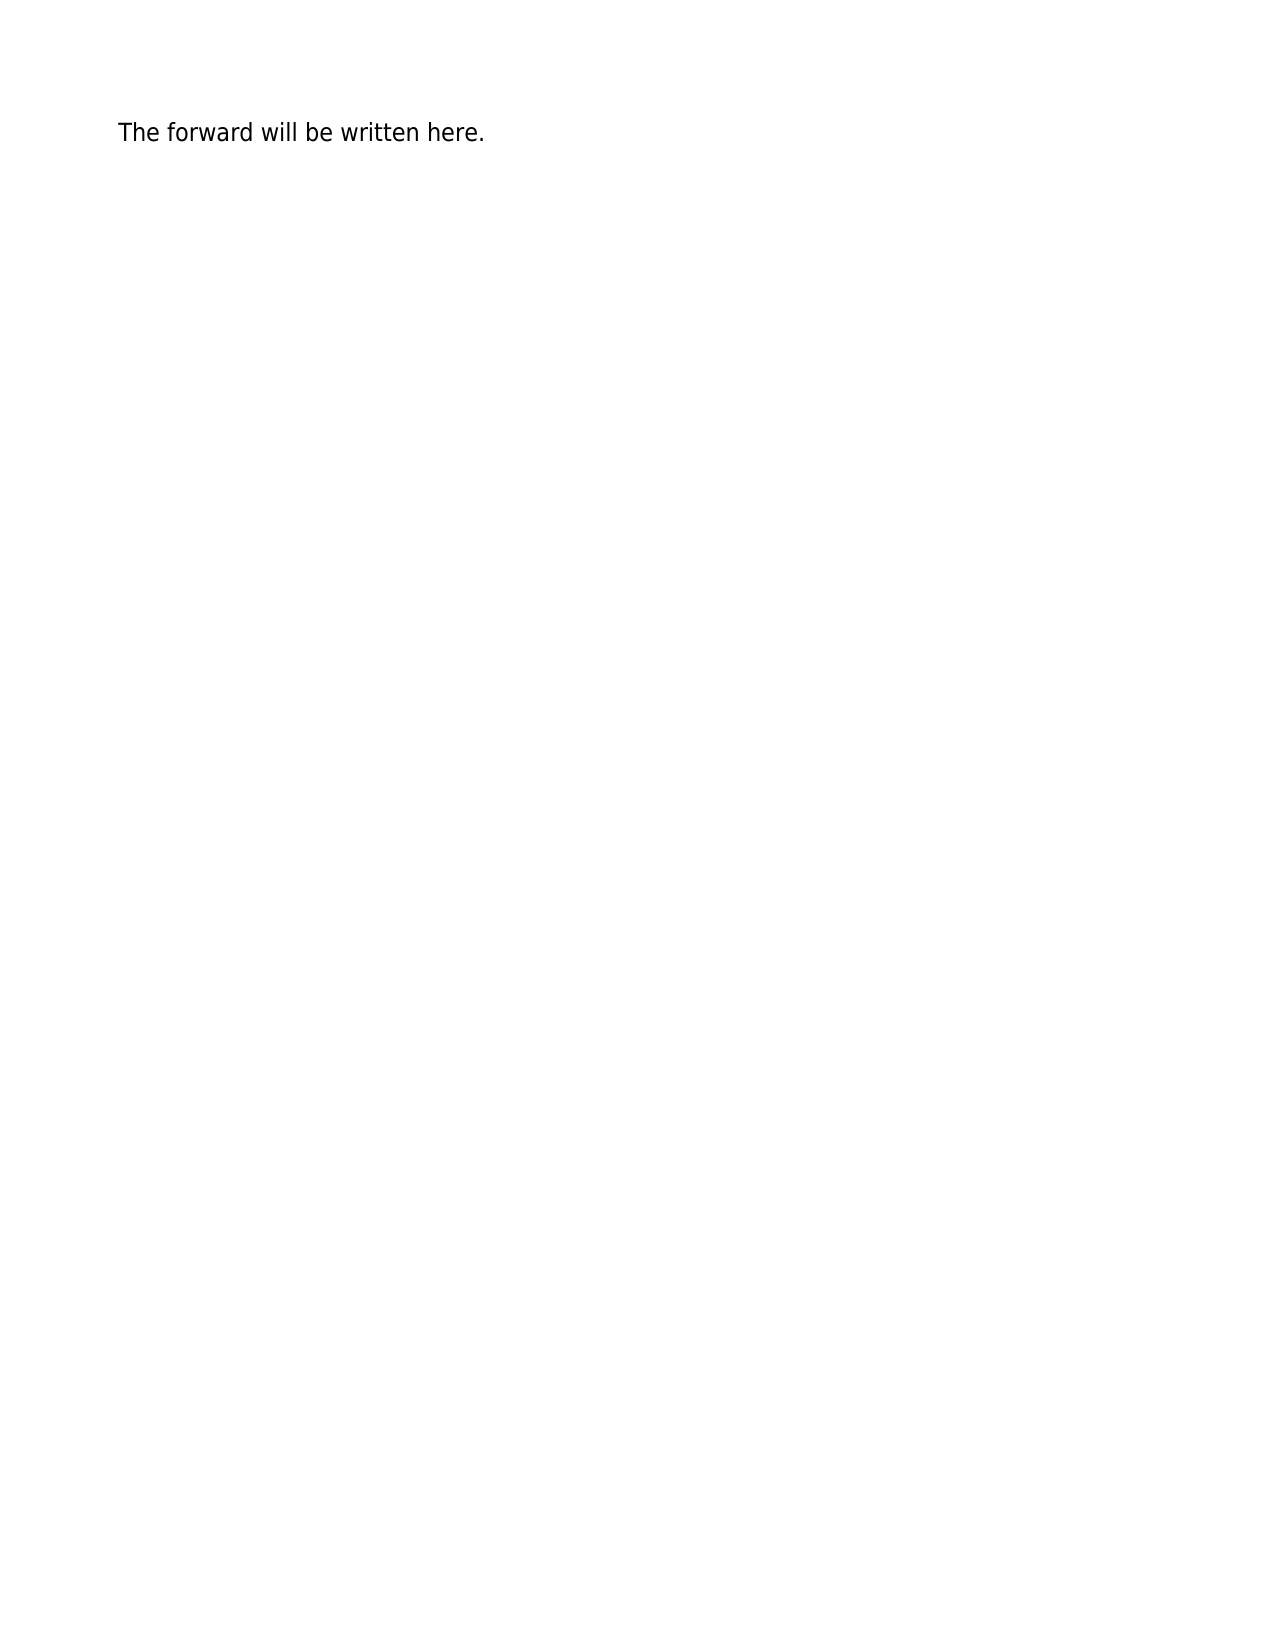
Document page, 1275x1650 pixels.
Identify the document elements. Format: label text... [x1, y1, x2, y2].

text The forward will be written here. [118, 118, 1157, 147]
